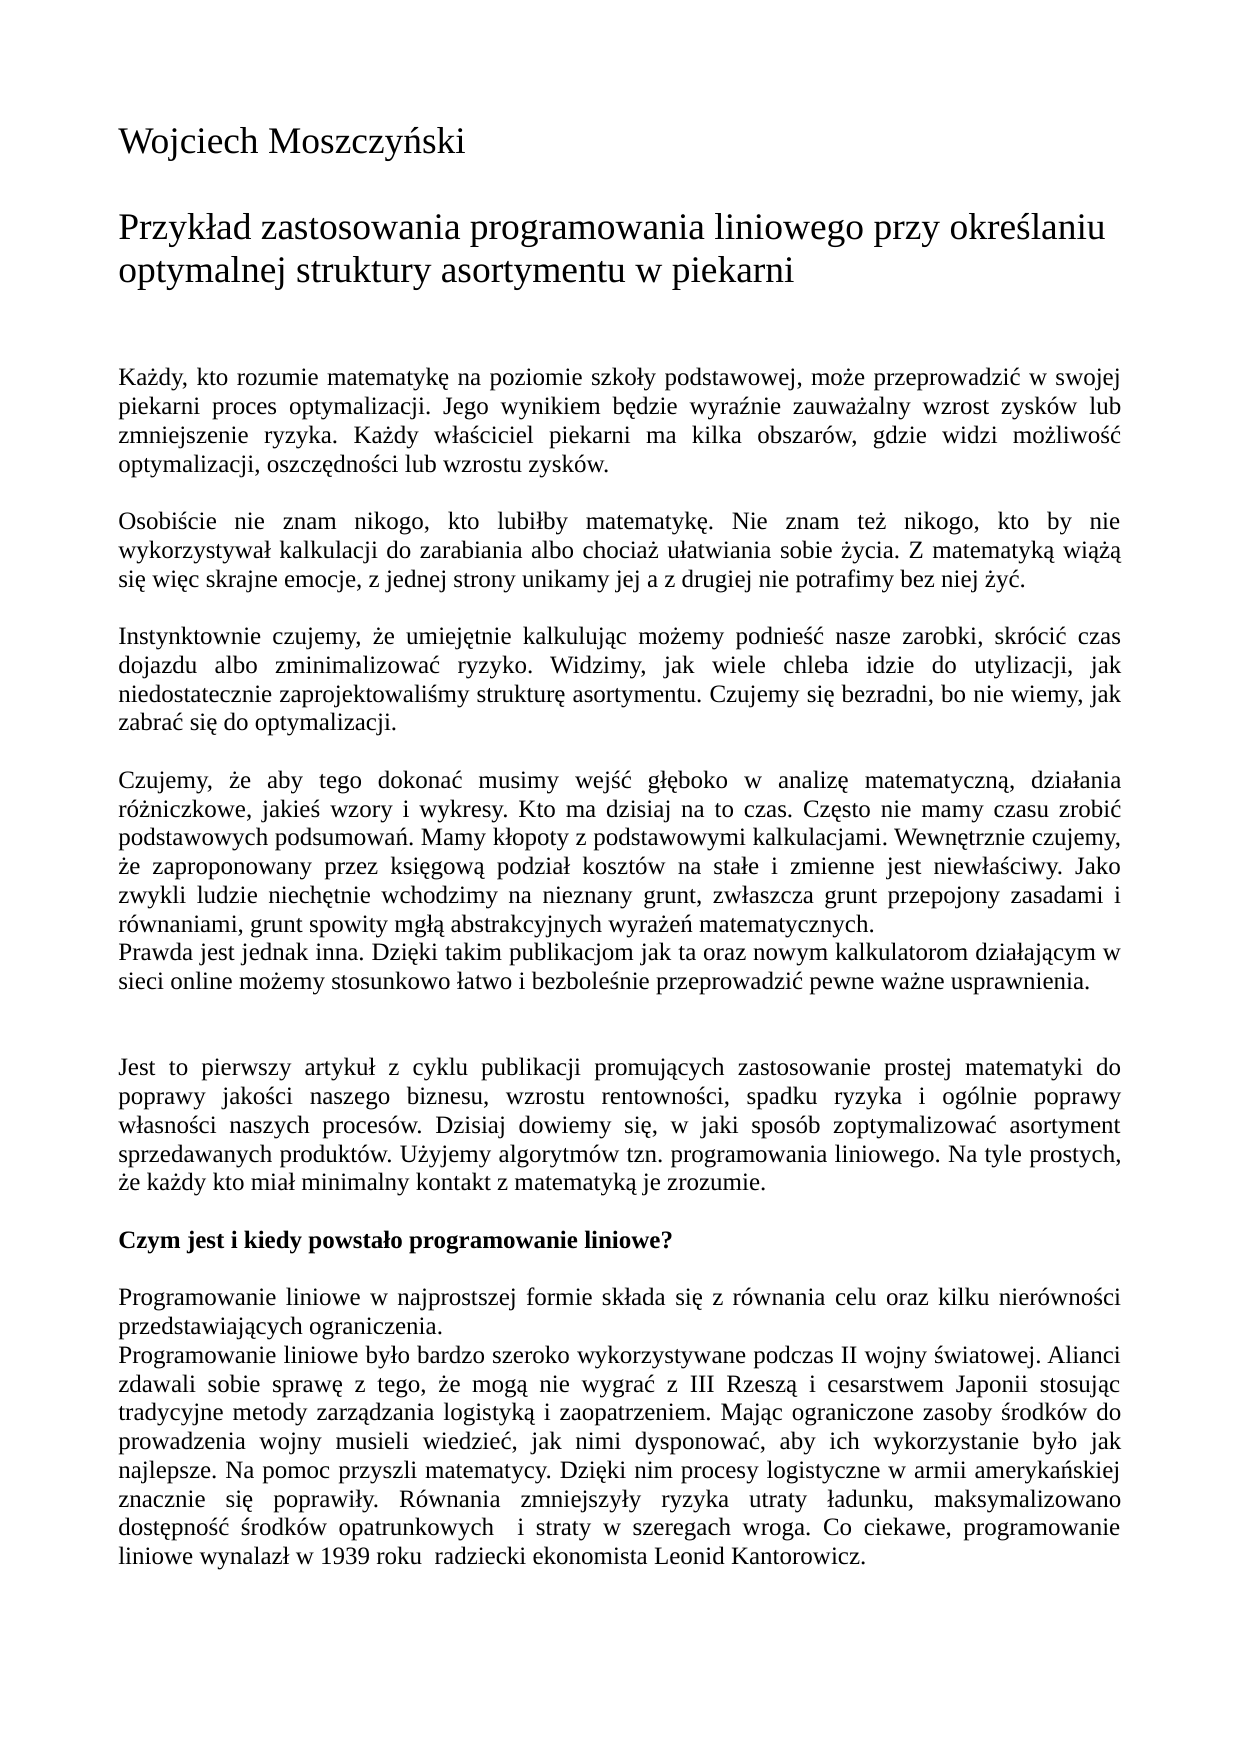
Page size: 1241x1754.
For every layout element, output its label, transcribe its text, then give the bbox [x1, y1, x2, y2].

text Osobiście nie znam nikogo, kto lubiłby matematykę. Nie znam też nikogo, kto by nie wykorzystywał kalkulacji do zarabiania albo chociaż ułatwiania sobie życia. Z matematyką wiążą się więc skrajne emocje, z jednej strony unikamy jej a z drugiej nie potrafimy bez niej żyć. [118, 506, 1122, 592]
text Przykład zastosowania programowania liniowego przy określaniu optymalnej struktury asortymentu w piekarni [118, 204, 1122, 291]
text Czym jest i kiedy powstało programowanie liniowe? [118, 1225, 1122, 1254]
text Każdy, kto rozumie matematykę na poziomie szkoły podstawowej, może przeprowadzić w swojej piekarni proces optymalizacji. Jego wynikiem będzie wyraźnie zauważalny wzrost zysków lub zmniejszenie ryzyka. Każdy właściciel piekarni ma kilka obszarów, gdzie widzi możliwość optymalizacji, oszczędności lub wzrostu zysków. [118, 362, 1122, 477]
text Jest to pierwszy artykuł z cyklu publikacji promujących zastosowanie prostej matematyki do poprawy jakości naszego biznesu, wzrostu rentowności, spadku ryzyka i ogólnie poprawy własności naszych procesów. Dzisiaj dowiemy się, w jaki sposób zoptymalizować asortyment sprzedawanych produktów. Użyjemy algorytmów tzn. programowania liniowego. Na tyle prostych, że każdy kto miał minimalny kontakt z matematyką je zrozumie. [118, 1052, 1122, 1196]
text Czujemy, że aby tego dokonać musimy wejść głęboko w analizę matematyczną, działania różniczkowe, jakieś wzory i wykresy. Kto ma dzisiaj na to czas. Często nie mamy czasu zrobić podstawowych podsumowań. Mamy kłopoty z podstawowymi kalkulacjami. Wewnętrznie czujemy, że zaproponowany przez księgową podział kosztów na stałe i zmienne jest niewłaściwy. Jako zwykli ludzie niechętnie wchodzimy na nieznany grunt, zwłaszcza grunt przepojony zasadami i równaniami, grunt spowity mgłą abstrakcyjnych wyrażeń matematycznych. [118, 765, 1122, 937]
text Instynktownie czujemy, że umiejętnie kalkulując możemy podnieść nasze zarobki, skrócić czas dojazdu albo zminimalizować ryzyko. Widzimy, jak wiele chleba idzie do utylizacji, jak niedostatecznie zaprojektowaliśmy strukturę asortymentu. Czujemy się bezradni, bo nie wiemy, jak zabrać się do optymalizacji. [118, 621, 1122, 736]
text Programowanie liniowe w najprostszej formie składa się z równania celu oraz kilku nierówności przedstawiających ograniczenia. [118, 1282, 1122, 1340]
text Programowanie liniowe było bardzo szeroko wykorzystywane podczas II wojny światowej. Alianci zdawali sobie sprawę z tego, że mogą nie wygrać z III Rzeszą i cesarstwem Japonii stosując tradycyjne metody zarządzania logistyką i zaopatrzeniem. Mając ograniczone zasoby środków do prowadzenia wojny musieli wiedzieć, jak nimi dysponować, aby ich wykorzystanie było jak najlepsze. Na pomoc przyszli matematycy. Dzięki nim procesy logistyczne w armii amerykańskiej znacznie się poprawiły. Równania zmniejszyły ryzyka utraty ładunku, maksymalizowano dostępność środków opatrunkowych i straty w szeregach wroga. Co ciekawe, programowanie liniowe wynalazł w 1939 roku radziecki ekonomista Leonid Kantorowicz. [118, 1340, 1122, 1570]
text Wojciech Moszczyński [118, 118, 1122, 161]
text Prawda jest jednak inna. Dzięki takim publikacjom jak ta oraz nowym kalkulatorom działającym w sieci online możemy stosunkowo łatwo i bezboleśnie przeprowadzić pewne ważne usprawnienia. [118, 937, 1122, 995]
